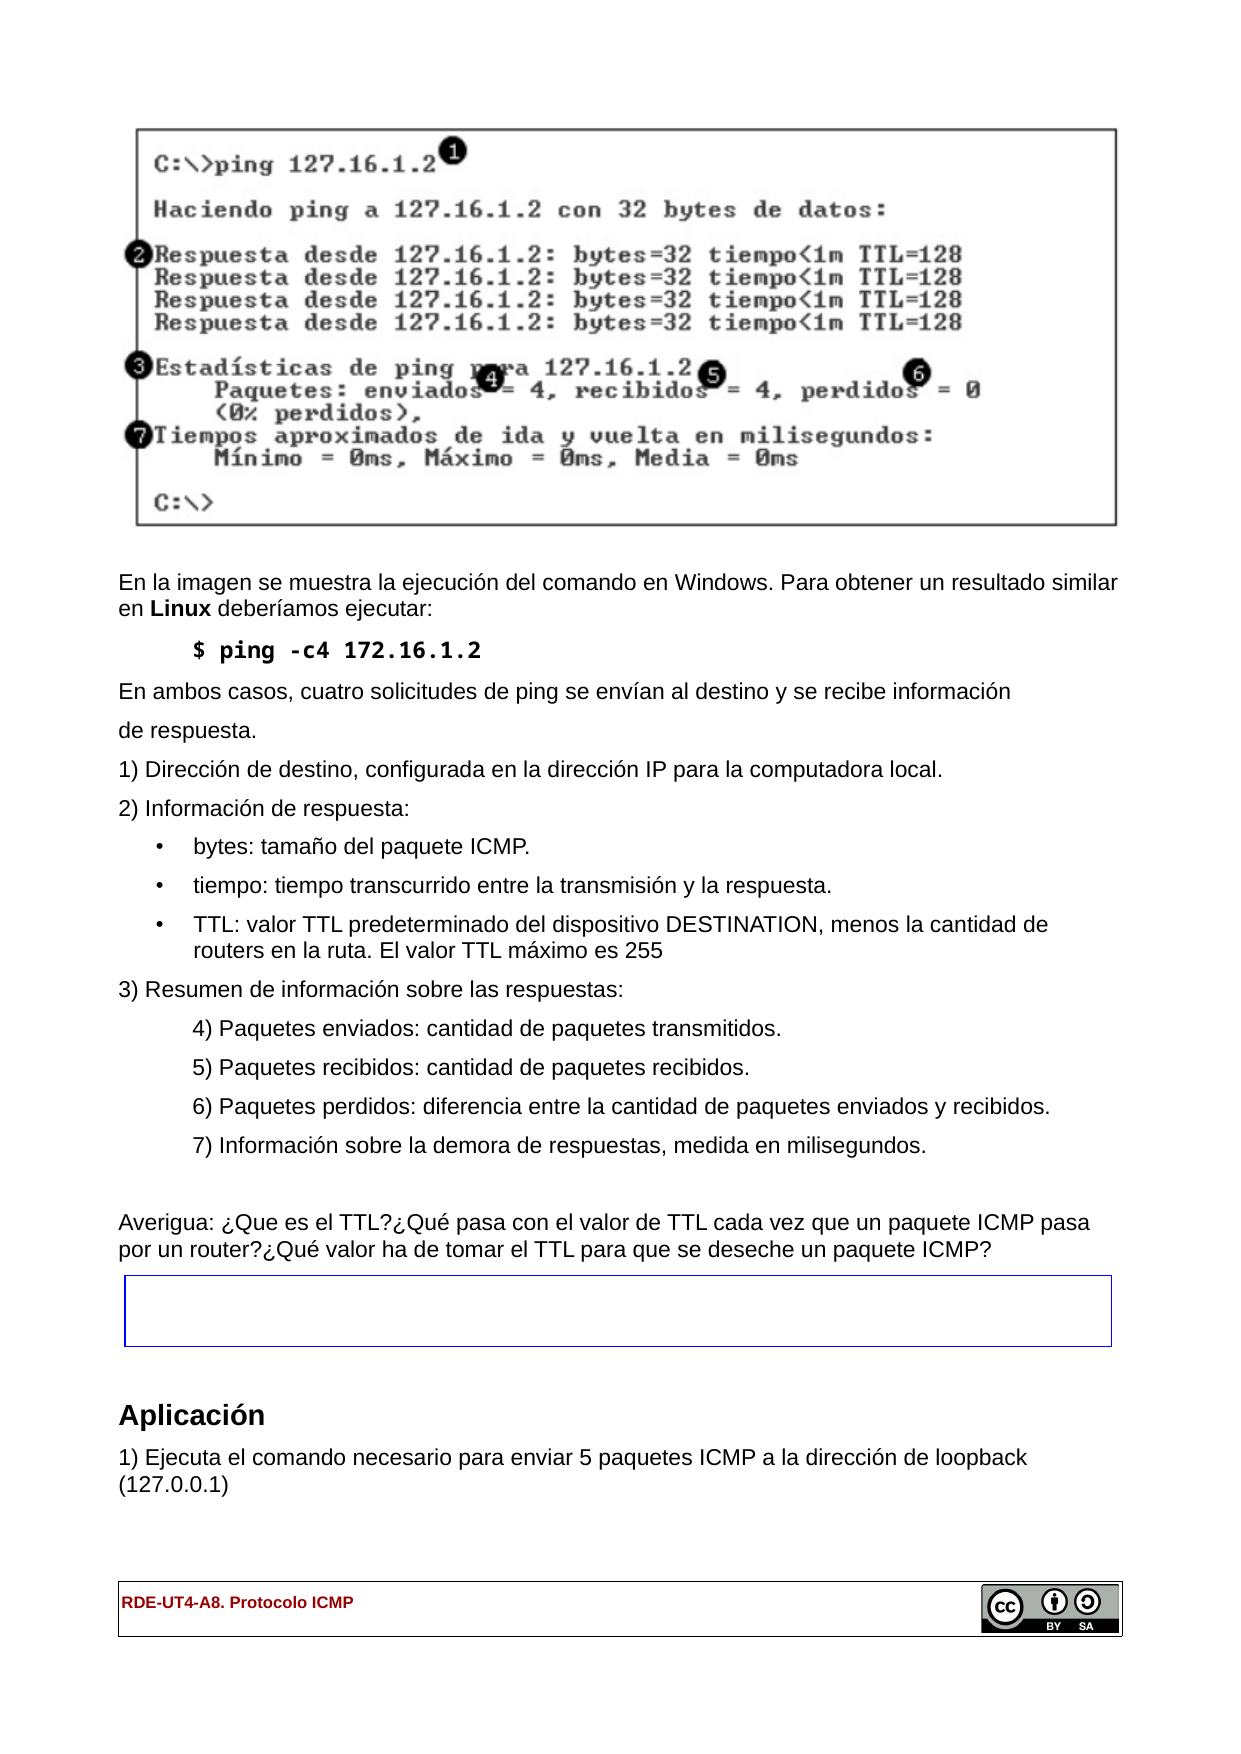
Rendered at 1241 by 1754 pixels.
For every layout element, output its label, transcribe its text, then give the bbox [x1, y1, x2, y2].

text 2) Información de respuesta: [118, 794, 1122, 821]
text 4) Paquetes enviados: cantidad de paquetes transmitidos. [192, 1015, 1122, 1041]
text En ambos casos, cuatro solicitudes de ping se envían al destino y se recibe información [118, 678, 1122, 704]
text Averigua: ¿Que es el TTL?¿Qué pasa con el valor de TTL cada vez que un paquete ICMP pasa por un router?¿Qué valor ha de tomar el TTL para que se deseche un paquete ICMP? [118, 1209, 1122, 1262]
text 1) Dirección de destino, configurada en la dirección IP para la computadora local. [118, 756, 1122, 782]
picture [118, 118, 1123, 531]
table_header [126, 1276, 1111, 1346]
list tiempo: tiempo transcurrido entre la transmisión y la respuesta. [156, 872, 1122, 898]
list TTL: valor TTL predeterminado del dispositivo DESTINATION, menos la cantidad de routers en la ruta. El valor TTL máximo es 255 [156, 911, 1122, 964]
text 6) Paquetes perdidos: diferencia entre la cantidad de paquetes enviados y recibidos. [192, 1093, 1122, 1119]
subtitle Aplicación [118, 1398, 1122, 1432]
text 1) Ejecuta el comando necesario para enviar 5 paquetes ICMP a la dirección de loopback (127.0.0.1) [118, 1444, 1122, 1497]
text $ ping -c4 172.16.1.2 [118, 634, 1122, 665]
text 7) Información sobre la demora de respuestas, medida en milisegundos. [192, 1132, 1122, 1158]
list bytes: tamaño del paquete ICMP. [156, 833, 1122, 860]
picture [981, 1584, 1119, 1633]
text En la imagen se muestra la ejecución del comando en Windows. Para obtener un resultado similar en Linux deberíamos ejecutar: [118, 569, 1122, 622]
text de respuesta. [118, 717, 1122, 743]
text 5) Paquetes recibidos: cantidad de paquetes recibidos. [192, 1054, 1122, 1080]
text 3) Resumen de información sobre las respuestas: [118, 976, 1122, 1003]
